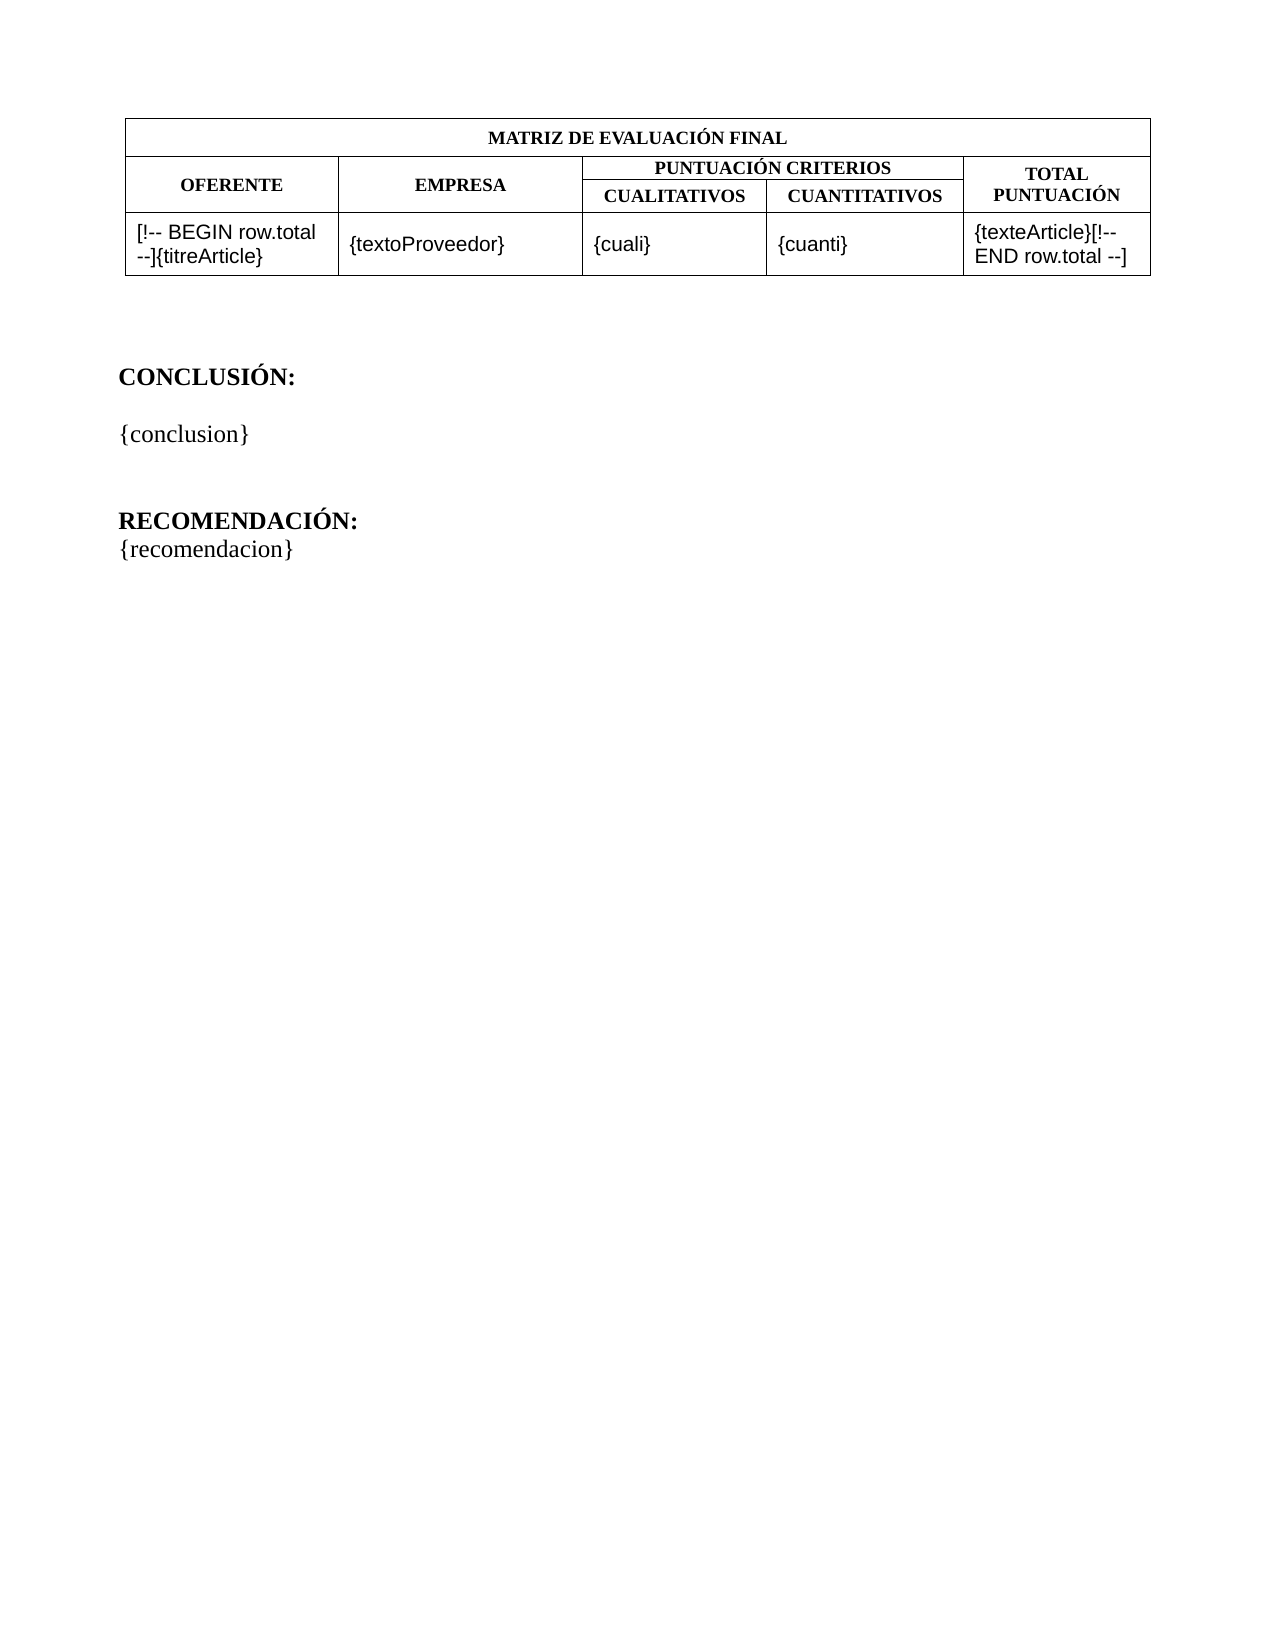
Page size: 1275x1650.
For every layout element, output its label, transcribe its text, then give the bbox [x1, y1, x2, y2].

table_cell [!-- BEGIN row.total --]{titreArticle} [126, 213, 338, 275]
table_header MATRIZ DE EVALUACIÓN FINAL [126, 119, 1150, 156]
table_cell OFERENTE [126, 157, 338, 212]
text {conclusion} [118, 419, 1157, 448]
table_cell {cuanti} [767, 213, 963, 275]
table_cell {textoProveedor} [339, 213, 582, 275]
table_cell PUNTUACIÓN CRITERIOS [583, 157, 963, 179]
table_cell CUALITATIVOS [583, 180, 766, 212]
table_cell {cuali} [583, 213, 766, 275]
table_cell {texteArticle}[!-- END row.total --] [964, 213, 1150, 275]
table_cell TOTAL PUNTUACIÓN [964, 157, 1150, 212]
table_cell CUANTITATIVOS [767, 180, 963, 212]
text {recomendacion} [118, 534, 1157, 563]
table_cell EMPRESA [339, 157, 582, 212]
text RECOMENDACIÓN: [118, 506, 1157, 534]
text CONCLUSIÓN: [118, 362, 1157, 391]
